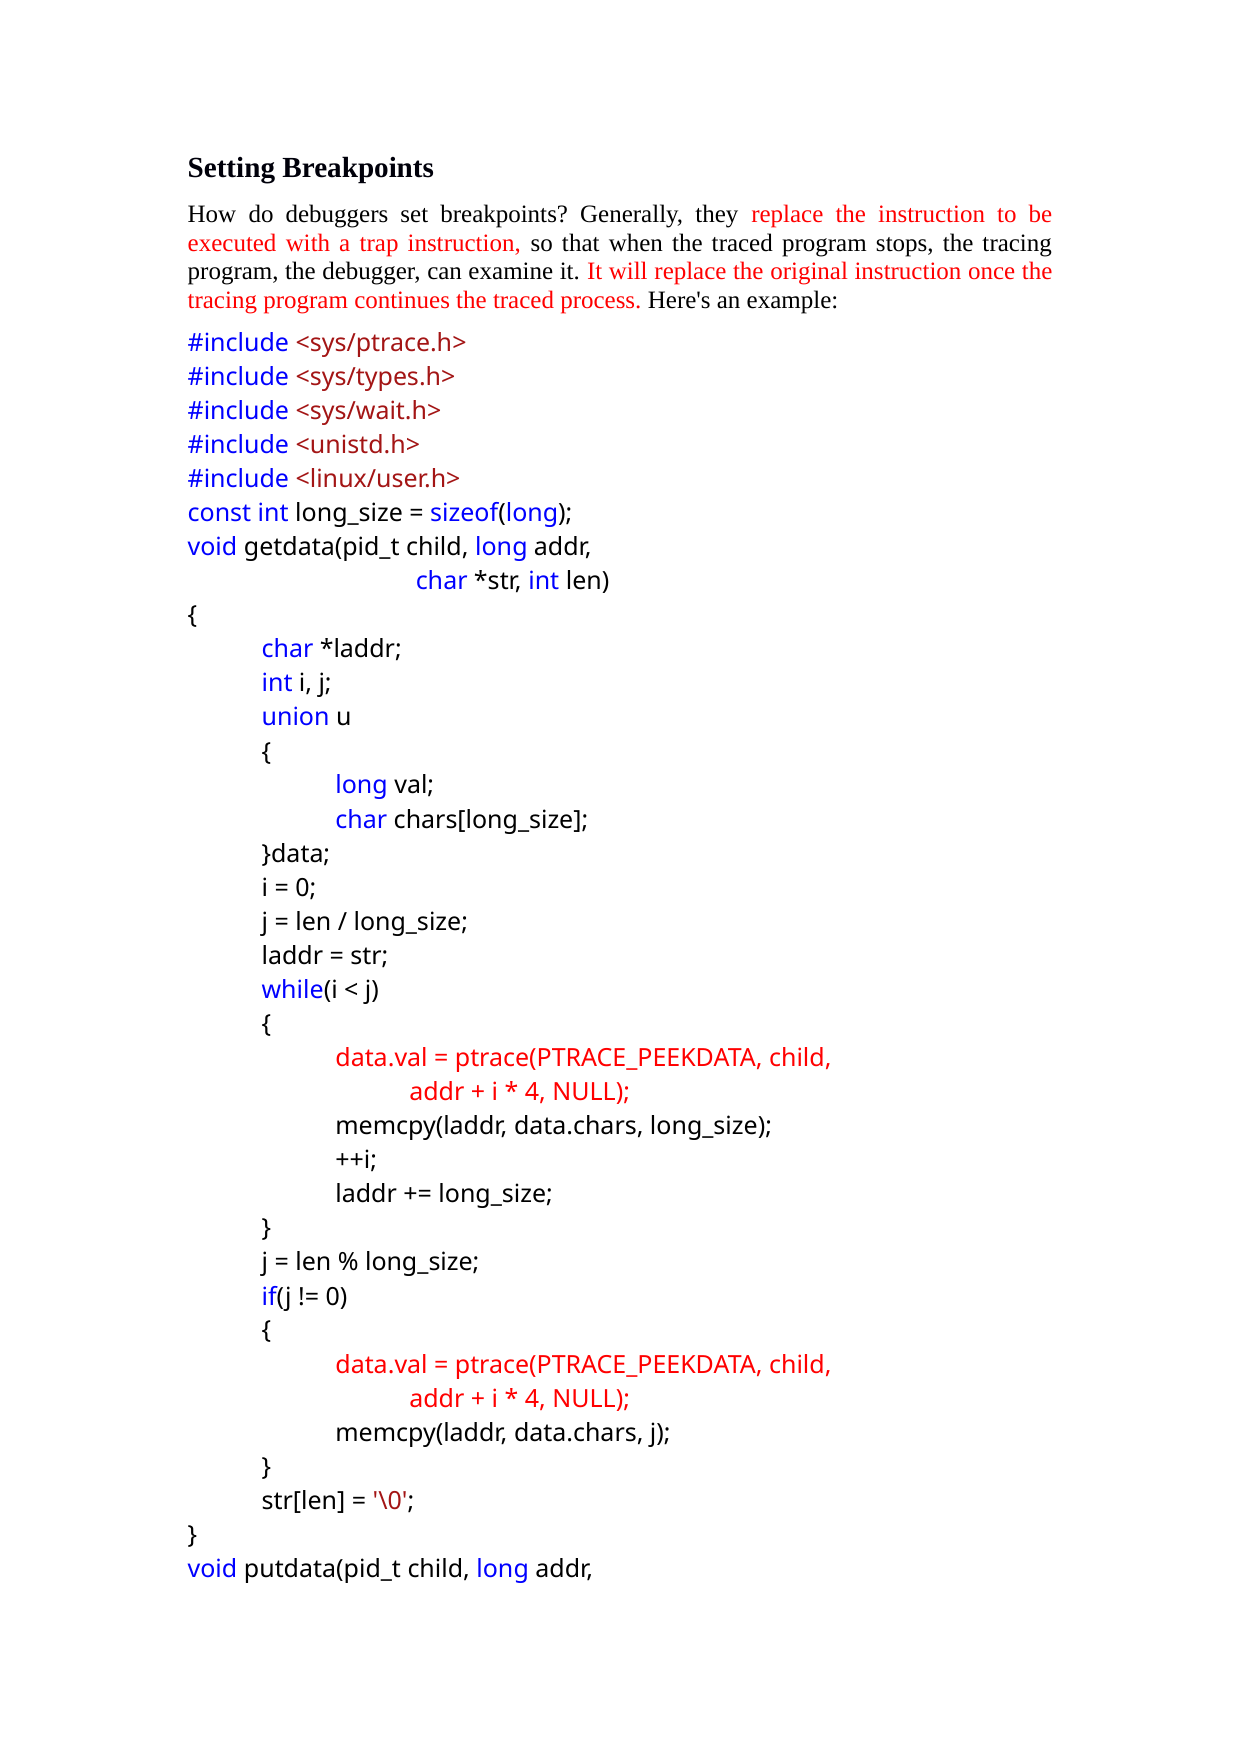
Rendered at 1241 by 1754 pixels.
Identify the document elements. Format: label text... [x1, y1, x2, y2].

text char chars[long_size]; [187, 801, 1053, 835]
text char *str, int len) [187, 563, 1053, 597]
text #include <sys/wait.h> [187, 392, 1053, 427]
text while(i < j) [187, 972, 1053, 1006]
subtitle Setting Breakpoints [187, 150, 1053, 183]
text } [187, 1210, 1053, 1244]
text void putdata(pid_t child, long addr, [187, 1551, 1053, 1585]
text memcpy(laddr, data.chars, j); [187, 1414, 1053, 1448]
text j = len % long_size; [187, 1244, 1053, 1278]
text memcpy(laddr, data.chars, long_size); [187, 1108, 1053, 1142]
text void getdata(pid_t child, long addr, [187, 529, 1053, 563]
text const int long_size = sizeof(long); [187, 495, 1053, 529]
text { [187, 597, 1053, 631]
text #include <sys/ptrace.h> [187, 324, 1053, 358]
text ++i; [187, 1142, 1053, 1176]
text data.val = ptrace(PTRACE_PEEKDATA, child, [187, 1040, 1053, 1074]
text How do debuggers set breakpoints? Generally, they replace the instruction to be executed with a trap instruction, so that when the traced program stops, the tracing program, the debugger, can examine it. It will replace the original instruction once the tracing program continues the traced process. Here's an example: [187, 199, 1053, 314]
text { [187, 1312, 1053, 1346]
text i = 0; [187, 869, 1053, 903]
text if(j != 0) [187, 1278, 1053, 1312]
text #include <linux/user.h> [187, 461, 1053, 495]
text data.val = ptrace(PTRACE_PEEKDATA, child, [187, 1346, 1053, 1380]
text addr + i * 4, NULL); [187, 1074, 1053, 1108]
text char *laddr; [187, 631, 1053, 665]
text { [187, 733, 1053, 767]
text j = len / long_size; [187, 903, 1053, 937]
text } [187, 1517, 1053, 1551]
text } [187, 1448, 1053, 1482]
text long val; [187, 767, 1053, 801]
text addr + i * 4, NULL); [187, 1380, 1053, 1414]
text }data; [187, 835, 1053, 869]
text #include <unistd.h> [187, 427, 1053, 461]
text #include <sys/types.h> [187, 358, 1053, 392]
text { [187, 1006, 1053, 1040]
text int i, j; [187, 665, 1053, 699]
text laddr = str; [187, 937, 1053, 972]
text laddr += long_size; [187, 1176, 1053, 1210]
text str[len] = '\0'; [187, 1482, 1053, 1517]
text union u [187, 699, 1053, 733]
